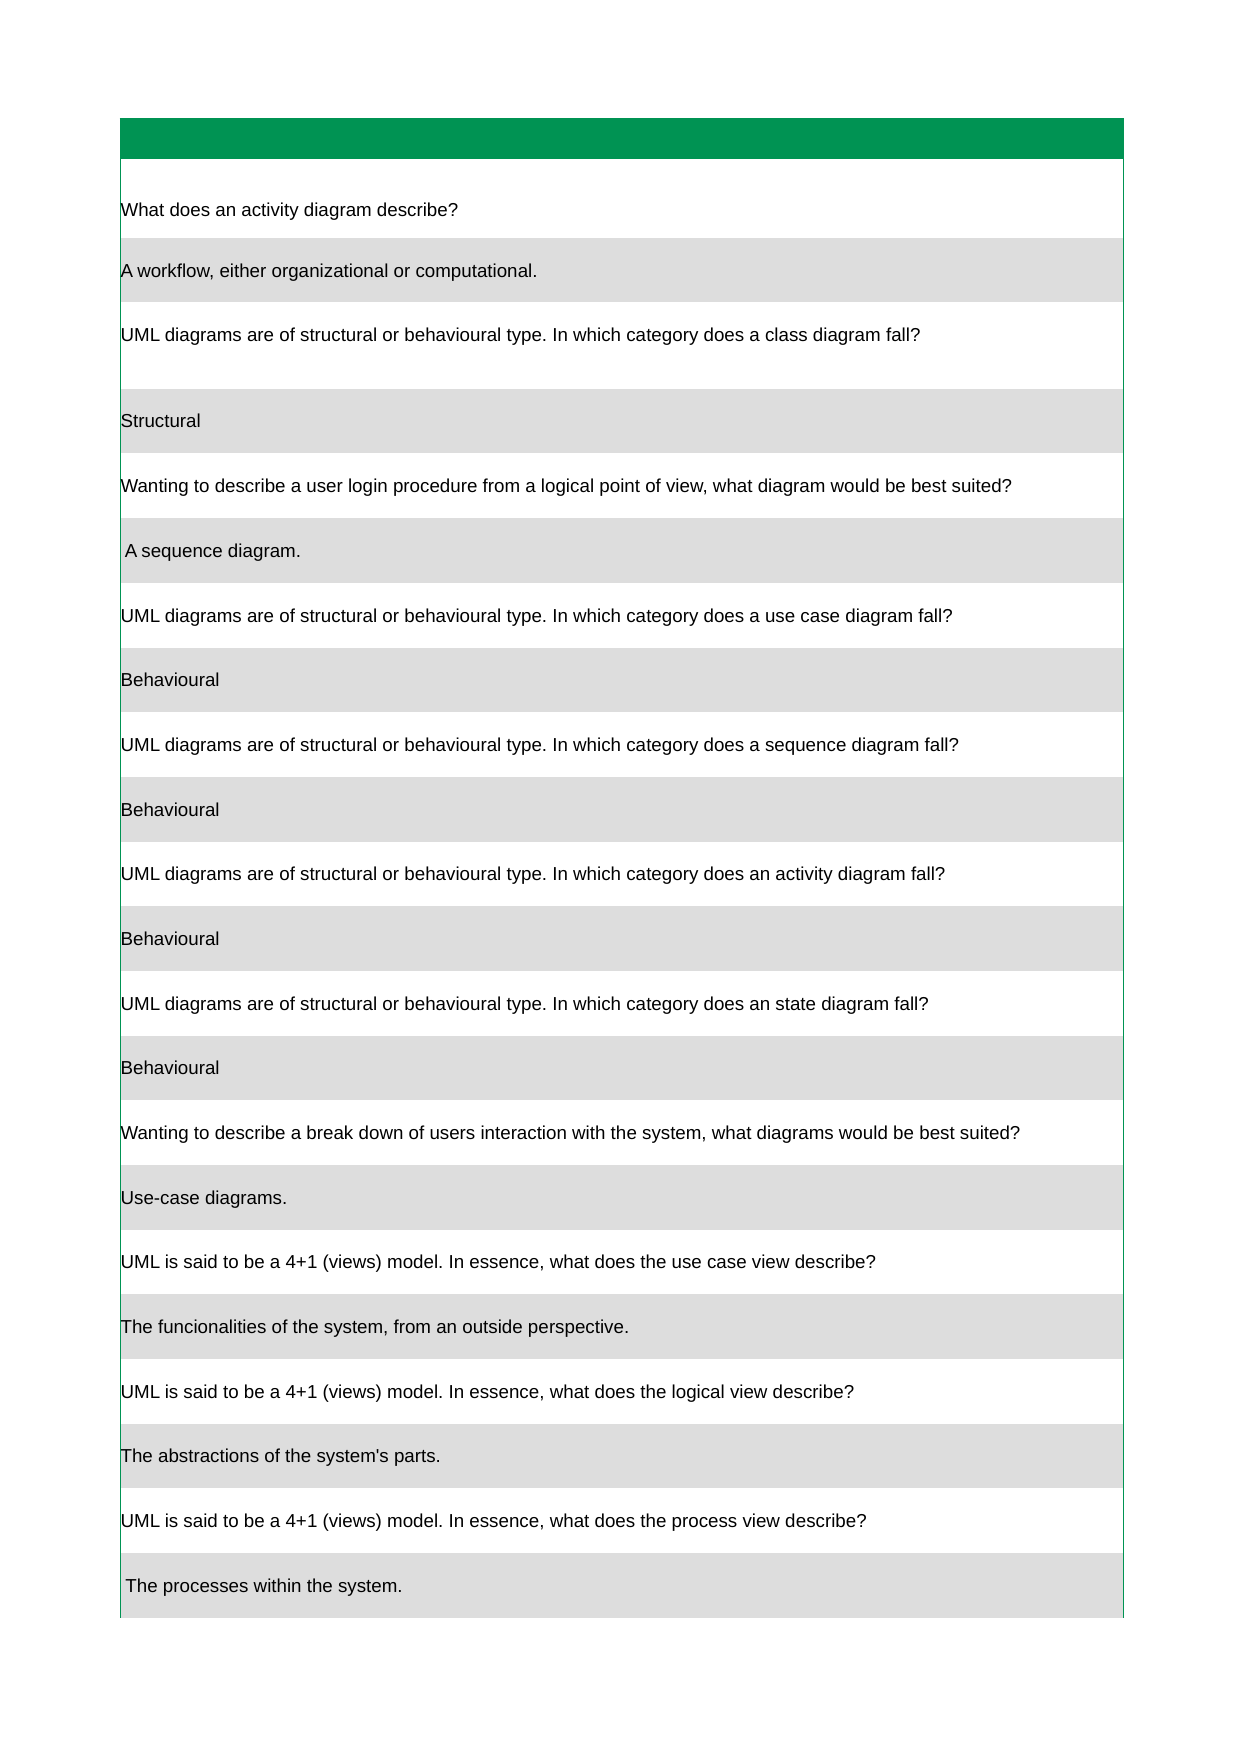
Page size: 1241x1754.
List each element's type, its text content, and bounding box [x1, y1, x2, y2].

table_cell UML is said to be a 4+1 (views) model. In essence, what does the process view describe? [121, 1489, 1123, 1553]
table_cell The funcionalities of the system, from an outside perspective. [121, 1294, 1123, 1359]
table_cell What does an activity diagram describe? [121, 159, 1123, 238]
table_cell UML is said to be a 4+1 (views) model. In essence, what does the use case view describe? [121, 1230, 1123, 1294]
table_cell Behavioural [121, 648, 1123, 712]
table_cell The processes within the system. [121, 1553, 1123, 1618]
table_cell UML diagrams are of structural or behavioural type. In which category does a sequence diagram fall? [121, 712, 1123, 777]
table_cell A sequence diagram. [121, 518, 1123, 583]
table_cell Behavioural [121, 777, 1123, 842]
table_cell Wanting to describe a break down of users interaction with the system, what diagrams would be best suited? [121, 1100, 1123, 1165]
table_cell The abstractions of the system's parts. [121, 1424, 1123, 1488]
table_cell Behavioural [121, 906, 1123, 971]
table_cell UML diagrams are of structural or behavioural type. In which category does a use case diagram fall? [121, 583, 1123, 647]
table_header [121, 120, 1123, 159]
table_cell Use-case diagrams. [121, 1165, 1123, 1230]
table_cell UML diagrams are of structural or behavioural type. In which category does an activity diagram fall? [121, 842, 1123, 906]
table_cell Behavioural [121, 1036, 1123, 1100]
table_cell Wanting to describe a user login procedure from a logical point of view, what diagram would be best suited? [121, 454, 1123, 518]
table_cell A workflow, either organizational or computational. [121, 238, 1123, 302]
table_cell Structural [121, 389, 1123, 453]
table_cell UML diagrams are of structural or behavioural type. In which category does an state diagram fall? [121, 971, 1123, 1036]
table_cell UML diagrams are of structural or behavioural type. In which category does a class diagram fall? [121, 303, 1123, 389]
table_cell UML is said to be a 4+1 (views) model. In essence, what does the logical view describe? [121, 1359, 1123, 1424]
